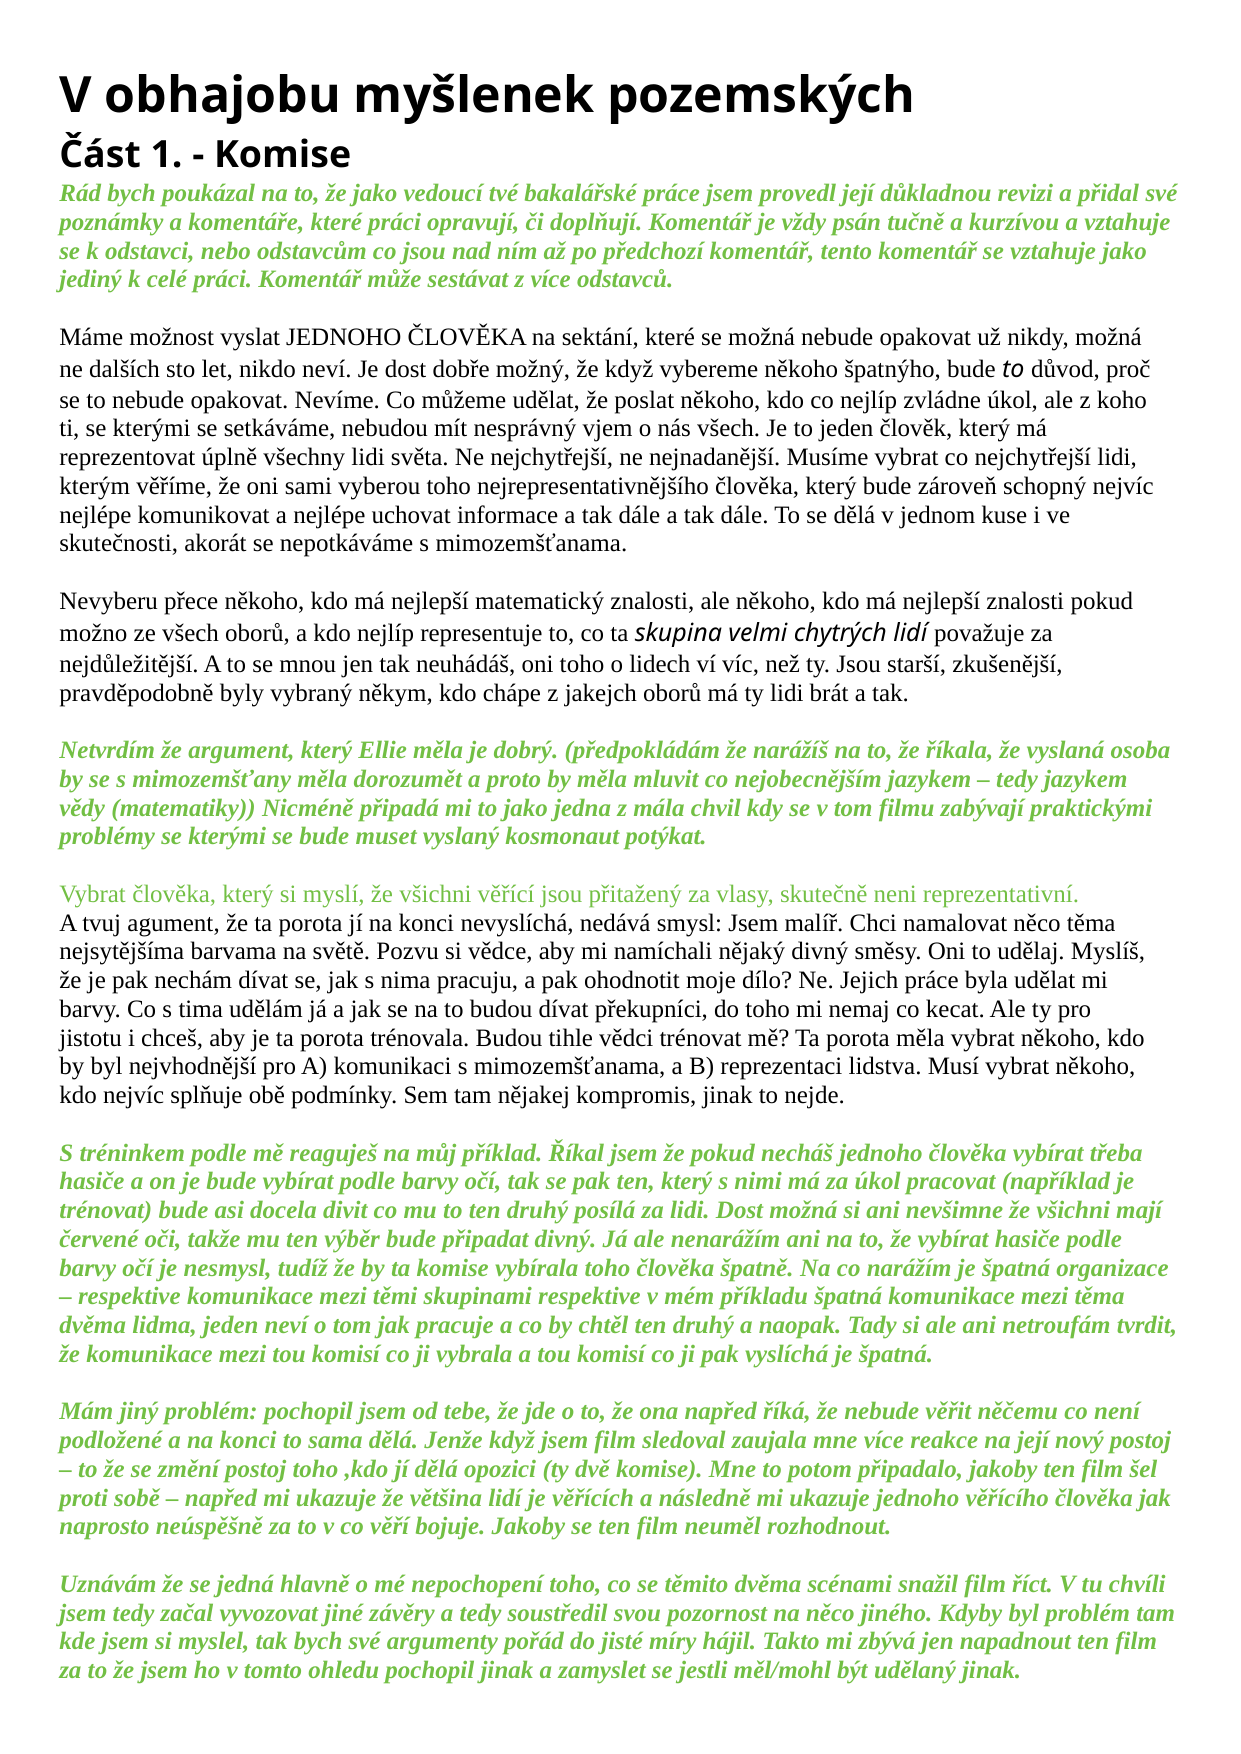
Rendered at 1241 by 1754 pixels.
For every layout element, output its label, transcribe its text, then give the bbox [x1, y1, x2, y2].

text Rád bych poukázal na to, že jako vedoucí tvé bakalářské práce jsem provedl její důkladnou revizi a přidal své poznámky a komentáře, které práci opravují, či doplňují. Komentář je vždy psán tučně a kurzívou a vztahuje se k odstavci, nebo odstavcům co jsou nad ním až po předchozí komentář, tento komentář se vztahuje jako jediný k celé práci. Komentář může sestávat z více odstavců. [59, 178, 1181, 293]
text nejdůležitější. A to se mnou jen tak neuhádáš, oni toho o lidech ví víc, než ty. Jsou starší, zkušenější, [59, 649, 1181, 678]
text pravděpodobně byly vybraný někym, kdo chápe z jakejch oborů má ty lidi brát a tak. [59, 678, 1181, 706]
text Uznávám že se jedná hlavně o mé nepochopení toho, co se těmito dvěma scénami snažil film říct. V tu chvíli jsem tedy začal vyvozovat jiné závěry a tedy soustředil svou pozornost na něco jiného. Kdyby byl problém tam kde jsem si myslel, tak bych své argumenty pořád do jisté míry hájil. Takto mi zbývá jen napadnout ten film za to že jsem ho v tomto ohledu pochopil jinak a zamyslet se jestli měl/mohl být udělaný jinak. [59, 1569, 1181, 1684]
text Máme možnost vyslat JEDNOHO ČLOVĚKA na sektání, které se možná nebude opakovat už nikdy, možná [59, 322, 1181, 351]
text Netvrdím že argument, který Ellie měla je dobrý. (předpokládám že narážíš na to, že říkala, že vyslaná osoba by se s mimozemšťany měla dorozumět a proto by měla mluvit co nejobecnějším jazykem – tedy jazykem vědy (matematiky)) Nicméně připadá mi to jako jedna z mála chvil kdy se v tom filmu zabývají praktickými problémy se kterými se bude muset vyslaný kosmonaut potýkat. [59, 735, 1181, 850]
text nejsytějšíma barvama na světě. Pozvu si vědce, aby mi namíchali nějaký divný směsy. Oni to udělaj. Myslíš, [59, 936, 1181, 965]
text A tvuj agument, že ta porota jí na konci nevyslíchá, nedává smysl: Jsem malíř. Chci namalovat něco těma [59, 908, 1181, 936]
text ne dalších sto let, nikdo neví. Je dost dobře možný, že když vybereme někoho špatnýho, bude to důvod, proč [59, 351, 1181, 385]
text reprezentovat úplně všechny lidi světa. Ne nejchytřejší, ne nejnadanější. Musíme vybrat co nejchytřejší lidi, [59, 442, 1181, 471]
text kterým věříme, že oni sami vyberou toho nejrepresentativnějšího člověka, který bude zároveň schopný nejvíc [59, 471, 1181, 500]
text se to nebude opakovat. Nevíme. Co můžeme udělat, že poslat někoho, kdo co nejlíp zvládne úkol, ale z koho [59, 385, 1181, 413]
text Nevyberu přece někoho, kdo má nejlepší matematický znalosti, ale někoho, kdo má nejlepší znalosti pokud [59, 586, 1181, 615]
text Mám jiný problém: pochopil jsem od tebe, že jde o to, že ona napřed říká, že nebude věřit něčemu co není podložené a na konci to sama dělá. Jenže když jsem film sledoval zaujala mne více reakce na její nový postoj – to že se změní postoj toho ,kdo jí dělá opozici (ty dvě komise). Mne to potom připadalo, jakoby ten film šel proti sobě – napřed mi ukazuje že většina lidí je věřících a následně mi ukazuje jednoho věřícího člověka jak naprosto neúspěšně za to v co věří bojuje. Jakoby se ten film neuměl rozhodnout. [59, 1396, 1181, 1540]
text ti, se kterými se setkáváme, nebudou mít nesprávný vjem o nás všech. Je to jeden člověk, který má [59, 413, 1181, 442]
text Část 1. - Komise [59, 127, 1181, 178]
text možno ze všech oborů, a kdo nejlíp representuje to, co ta skupina velmi chytrých lidí považuje za [59, 615, 1181, 649]
text S tréninkem podle mě reaguješ na můj příklad. Říkal jsem že pokud necháš jednoho člověka vybírat třeba hasiče a on je bude vybírat podle barvy očí, tak se pak ten, který s nimi má za úkol pracovat (například je trénovat) bude asi docela divit co mu to ten druhý posílá za lidi. Dost možná si ani nevšimne že všichni mají červené oči, takže mu ten výběr bude připadat divný. Já ale nenarážím ani na to, že vybírat hasiče podle barvy očí je nesmysl, tudíž že by ta komise vybírala toho člověka špatně. Na co narážím je špatná organizace – respektive komunikace mezi těmi skupinami respektive v mém příkladu špatná komunikace mezi těma dvěma lidma, jeden neví o tom jak pracuje a co by chtěl ten druhý a naopak. Tady si ale ani netroufám tvrdit, že komunikace mezi tou komisí co ji vybrala a tou komisí co ji pak vyslíchá je špatná. [59, 1138, 1181, 1368]
text jistotu i chceš, aby je ta porota trénovala. Budou tihle vědci trénovat mě? Ta porota měla vybrat někoho, kdo [59, 1023, 1181, 1051]
text nejlépe komunikovat a nejlépe uchovat informace a tak dále a tak dále. To se dělá v jednom kuse i ve [59, 500, 1181, 528]
text V obhajobu myšlenek pozemských [59, 59, 1181, 127]
text že je pak nechám dívat se, jak s nima pracuju, a pak ohodnotit moje dílo? Ne. Jejich práce byla udělat mi [59, 965, 1181, 994]
text barvy. Co s tima udělám já a jak se na to budou dívat překupníci, do toho mi nemaj co kecat. Ale ty pro [59, 994, 1181, 1023]
text by byl nejvhodnější pro A) komunikaci s mimozemšťanama, a B) reprezentaci lidstva. Musí vybrat někoho, [59, 1051, 1181, 1080]
text skutečnosti, akorát se nepotkáváme s mimozemšťanama. [59, 528, 1181, 557]
text Vybrat člověka, který si myslí, že všichni věřící jsou přitažený za vlasy, skutečně neni reprezentativní. [59, 879, 1181, 908]
text kdo nejvíc splňuje obě podmínky. Sem tam nějakej kompromis, jinak to nejde. [59, 1080, 1181, 1109]
